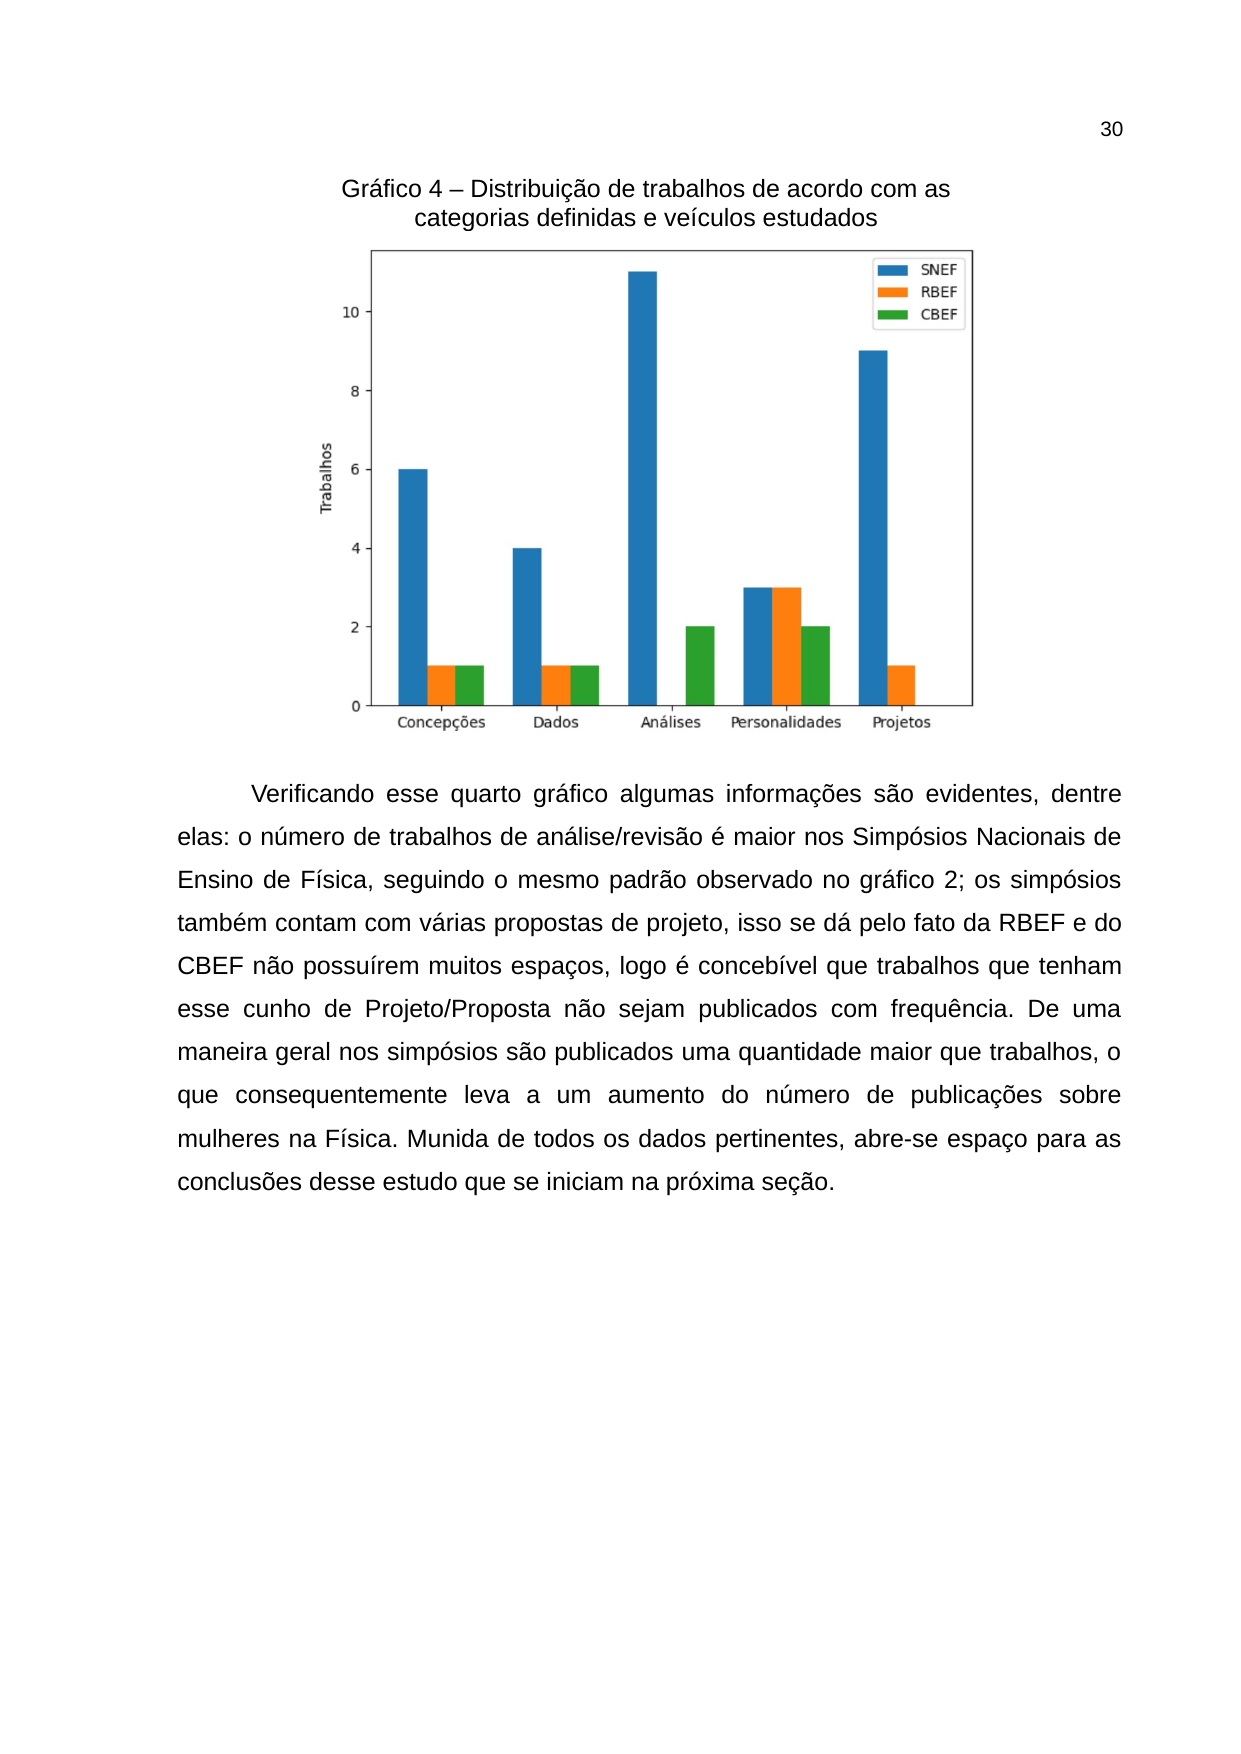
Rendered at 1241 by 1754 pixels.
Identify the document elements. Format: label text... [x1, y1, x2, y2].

table_header Gráfico 4 – Distribuição de trabalhos de acordo com as categorias definidas e veículos estudados [301, 174, 991, 232]
table_cell [301, 232, 311, 736]
table_cell [982, 232, 991, 736]
text Verificando esse quarto gráfico algumas informações são evidentes, dentre elas: o número de trabalhos de análise/revisão é maior nos Simpósios Nacionais de Ensino de Física, seguindo o mesmo padrão observado no gráfico 2; os simpósios também contam com várias propostas de projeto, isso se dá pelo fato da RBEF e do CBEF não possuírem muitos espaços, logo é concebível que trabalhos que tenham esse cunho de Projeto/Proposta não sejam publicados com frequência. De uma maneira geral nos simpósios são publicados uma quantidade maior que trabalhos, o que consequentemente leva a um aumento do número de publicações sobre mulheres na Física. Munida de todos os dados pertinentes, abre-se espaço para as conclusões desse estudo que se iniciam na próxima seção. [177, 779, 1123, 1196]
picture [311, 231, 982, 736]
